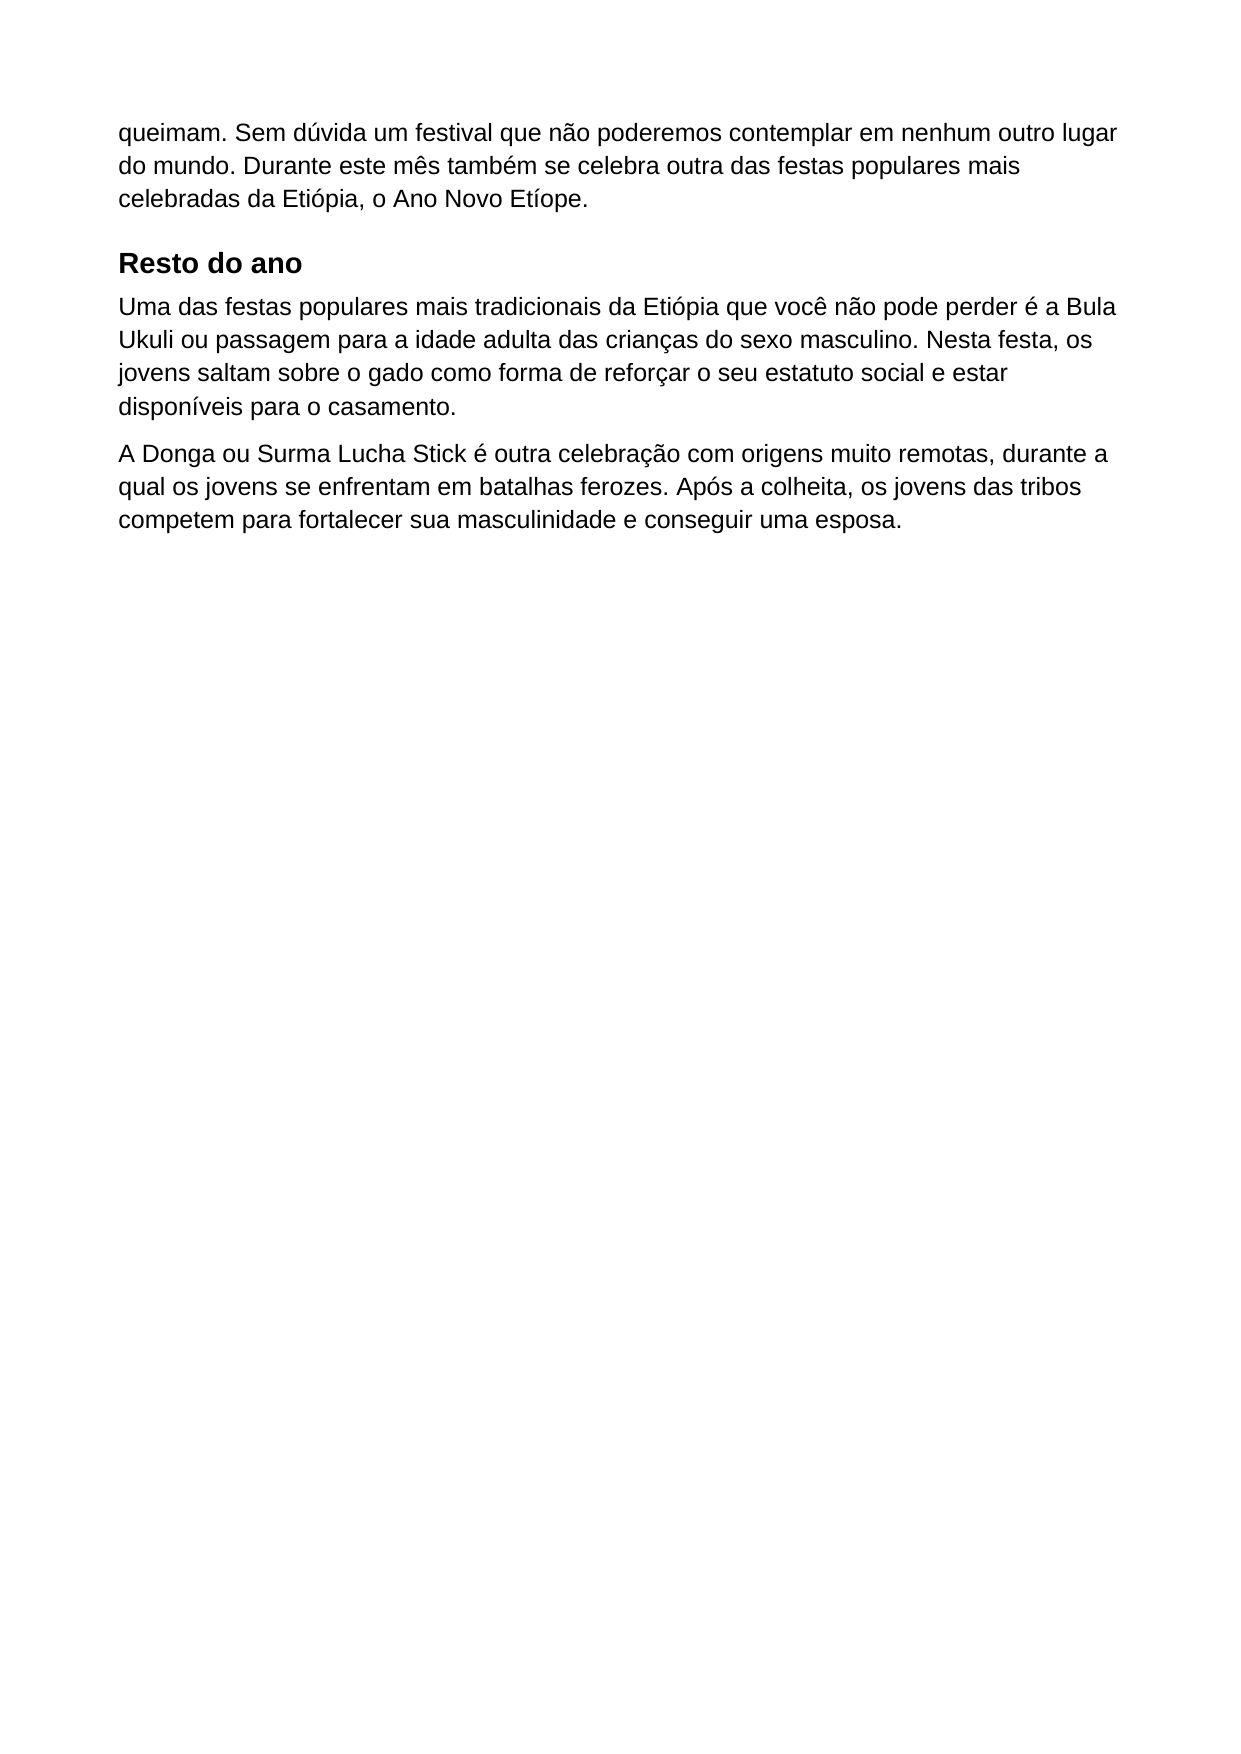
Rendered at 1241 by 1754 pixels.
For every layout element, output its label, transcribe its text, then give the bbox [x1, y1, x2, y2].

subtitle Resto do ano [118, 246, 1122, 280]
text A Donga ou Surma Lucha Stick é outra celebração com origens muito remotas, durante a qual os jovens se enfrentam em batalhas ferozes. Após a colheita, os jovens das tribos competem para fortalecer sua masculinidade e conseguir uma esposa. [118, 439, 1122, 534]
text Uma das festas populares mais tradicionais da Etiópia que você não pode perder é a Bula Ukuli ou passagem para a idade adulta das crianças do sexo masculino. Nesta festa, os jovens saltam sobre o gado como forma de reforçar o seu estatuto social e estar disponíveis para o casamento. [118, 292, 1122, 420]
text queimam. Sem dúvida um festival que não poderemos contemplar em nenhum outro lugar do mundo. Durante este mês também se celebra outra das festas populares mais celebradas da Etiópia, o Ano Novo Etíope. [118, 118, 1122, 213]
